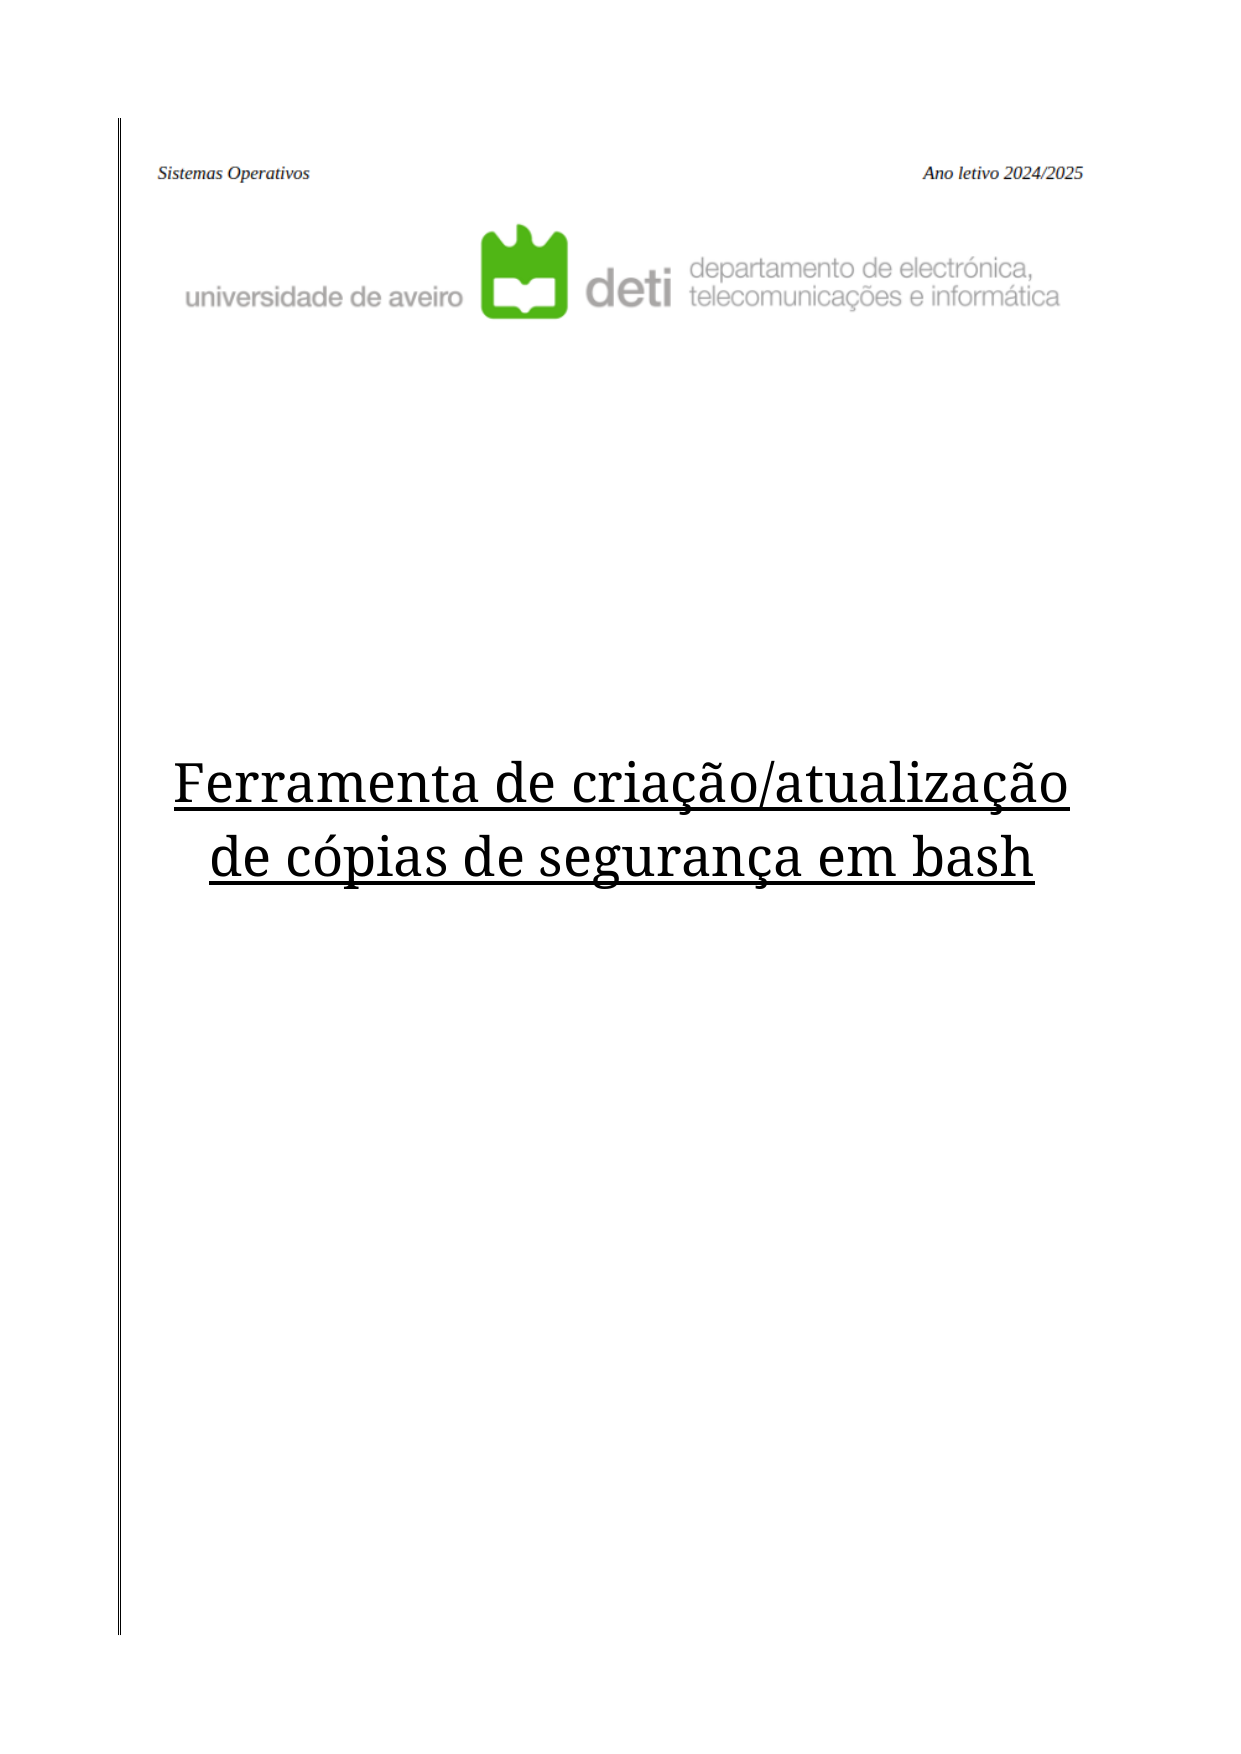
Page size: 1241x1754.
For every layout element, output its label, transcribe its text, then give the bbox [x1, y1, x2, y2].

picture [151, 149, 1093, 348]
text de cópias de segurança em bash [151, 818, 1092, 892]
text Ferramenta de criação/atualização [151, 745, 1092, 818]
